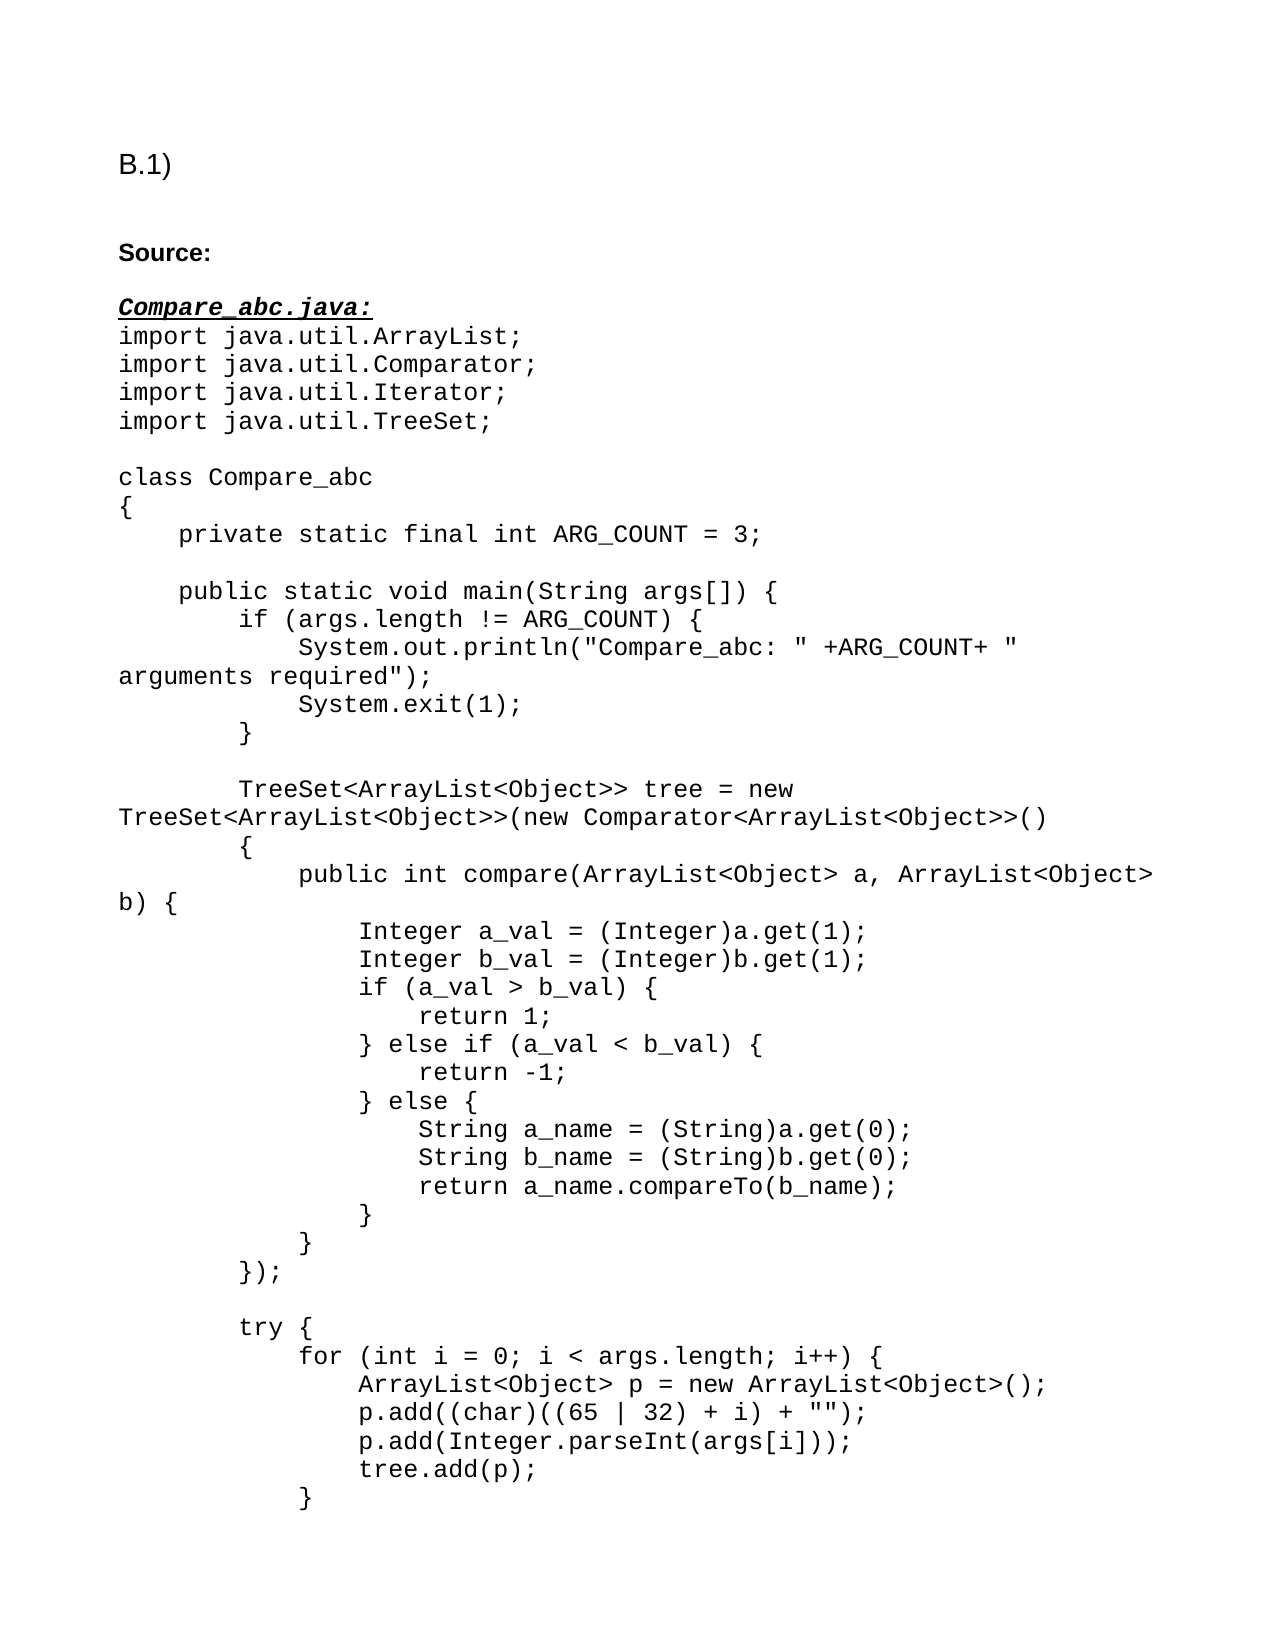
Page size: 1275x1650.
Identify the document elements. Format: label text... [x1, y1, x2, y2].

text }); [118, 1258, 1157, 1287]
text Source: [118, 238, 1157, 267]
text private static final int ARG_COUNT = 3; [118, 522, 1157, 550]
text } [118, 1202, 1157, 1230]
text return a_name.compareTo(b_name); [118, 1173, 1157, 1202]
text public static void main(String args[]) { [118, 578, 1157, 607]
text public int compare(ArrayList<Object> a, ArrayList<Object> b) { [118, 862, 1157, 918]
text } else { [118, 1088, 1157, 1117]
text p.add(Integer.parseInt(args[i])); [118, 1428, 1157, 1457]
text return -1; [118, 1060, 1157, 1088]
text import java.util.ArrayList; [118, 323, 1157, 352]
text if (args.length != ARG_COUNT) { [118, 607, 1157, 635]
text class Compare_abc [118, 465, 1157, 493]
text Integer b_val = (Integer)b.get(1); [118, 947, 1157, 975]
text B.1) [118, 147, 1157, 180]
text Integer a_val = (Integer)a.get(1); [118, 918, 1157, 947]
text } [118, 720, 1157, 748]
text return 1; [118, 1003, 1157, 1032]
text } [118, 1230, 1157, 1258]
text { [118, 833, 1157, 862]
text System.out.println("Compare_abc: " +ARG_COUNT+ " arguments required"); [118, 635, 1157, 692]
text String a_name = (String)a.get(0); [118, 1117, 1157, 1145]
text p.add((char)((65 | 32) + i) + ""); [118, 1400, 1157, 1428]
text ArrayList<Object> p = new ArrayList<Object>(); [118, 1372, 1157, 1400]
text TreeSet<ArrayList<Object>> tree = new TreeSet<ArrayList<Object>>(new Comparator<ArrayList<Object>>() [118, 777, 1157, 833]
text import java.util.Iterator; [118, 380, 1157, 408]
text import java.util.TreeSet; [118, 408, 1157, 437]
text System.exit(1); [118, 692, 1157, 720]
text Compare_abc.java: [118, 295, 1157, 323]
text String b_name = (String)b.get(0); [118, 1145, 1157, 1173]
text } [118, 1485, 1157, 1513]
text if (a_val > b_val) { [118, 975, 1157, 1003]
text for (int i = 0; i < args.length; i++) { [118, 1343, 1157, 1372]
text tree.add(p); [118, 1457, 1157, 1485]
text { [118, 493, 1157, 522]
text } else if (a_val < b_val) { [118, 1032, 1157, 1060]
text try { [118, 1315, 1157, 1343]
text import java.util.Comparator; [118, 352, 1157, 380]
